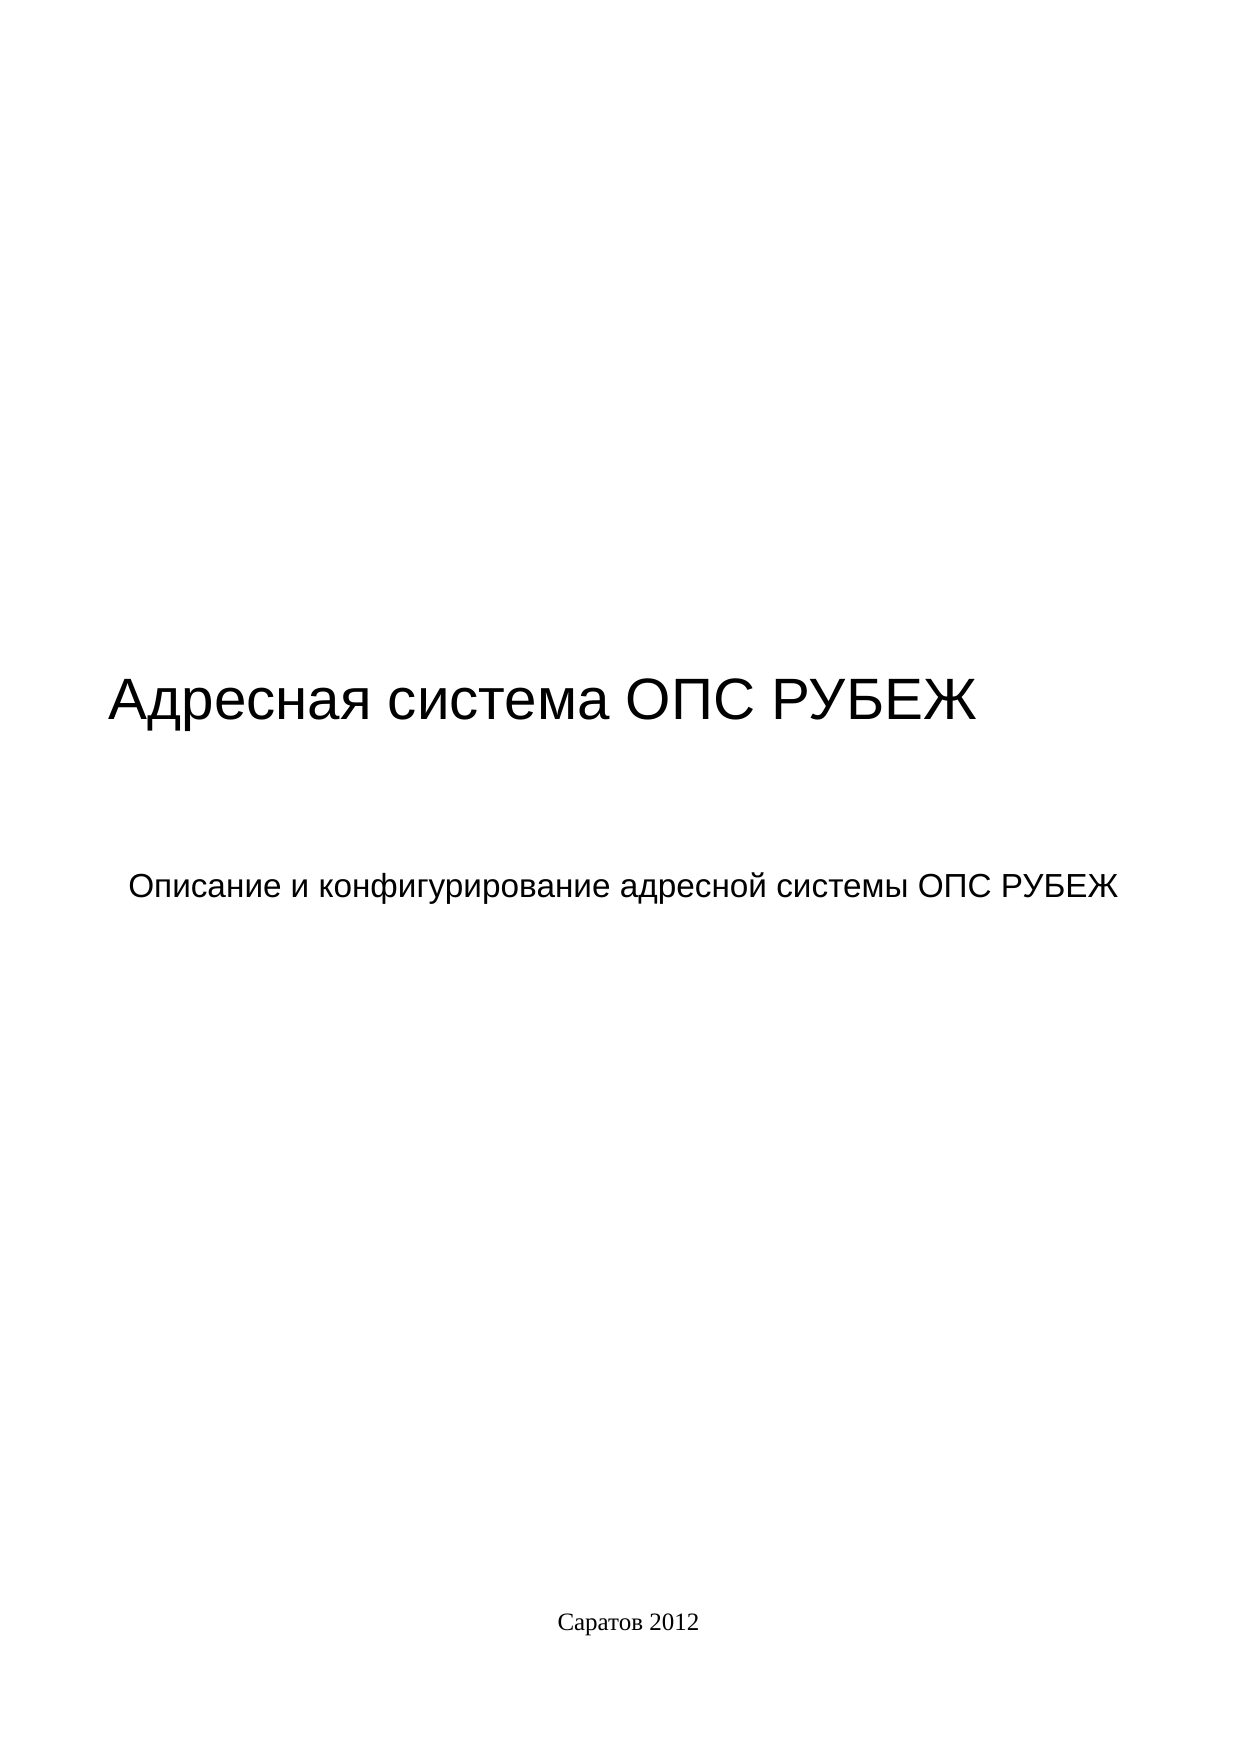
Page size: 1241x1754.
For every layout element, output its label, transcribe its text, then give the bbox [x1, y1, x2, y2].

text Адресная система ОПС РУБЕЖ [102, 118, 1155, 731]
text Описание и конфигурирование адресной системы ОПС РУБЕЖ [102, 731, 1155, 933]
